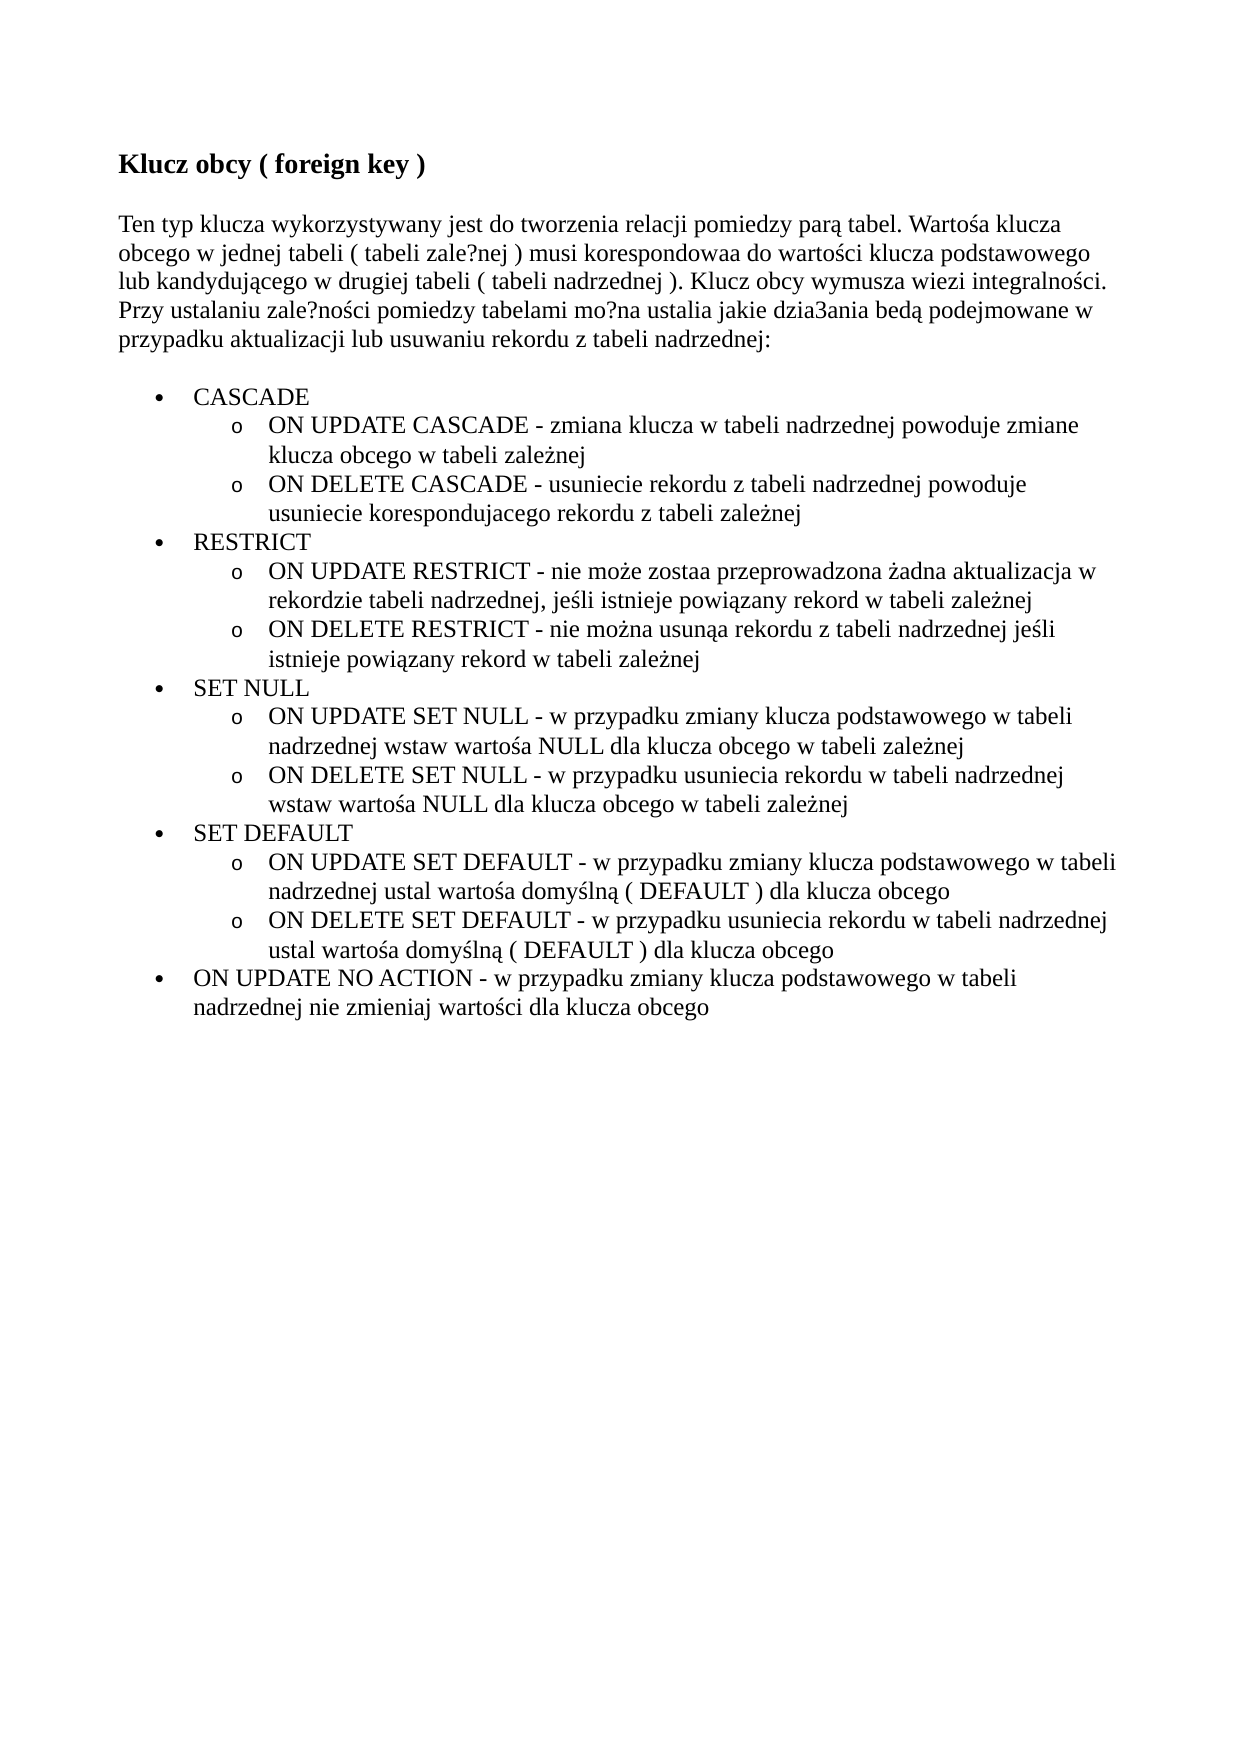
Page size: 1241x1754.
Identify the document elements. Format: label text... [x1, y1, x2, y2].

list ON DELETE RESTRICT - nie można usunąa rekordu z tabeli nadrzednej jeśli istnieje powiązany rekord w tabeli zależnej [231, 614, 1122, 673]
list ON UPDATE SET DEFAULT - w przypadku zmiany klucza podstawowego w tabeli nadrzednej ustal wartośa domyślną ( DEFAULT ) dla klucza obcego [231, 847, 1122, 905]
list RESTRICT [156, 527, 1122, 556]
list ON DELETE SET NULL - w przypadku usuniecia rekordu w tabeli nadrzednej wstaw wartośa NULL dla klucza obcego w tabeli zależnej [231, 760, 1122, 818]
text Ten typ klucza wykorzystywany jest do tworzenia relacji pomiedzy parą tabel. Wartośa klucza obcego w jednej tabeli ( tabeli zale?nej ) musi korespondowaa do wartości klucza podstawowego lub kandydującego w drugiej tabeli ( tabeli nadrzednej ). Klucz obcy wymusza wiezi integralności. Przy ustalaniu zale?ności pomiedzy tabelami mo?na ustalia jakie dzia3ania bedą podejmowane w przypadku aktualizacji lub usuwaniu rekordu z tabeli nadrzednej: [118, 209, 1122, 353]
list SET DEFAULT [156, 818, 1122, 847]
list ON UPDATE NO ACTION - w przypadku zmiany klucza podstawowego w tabeli nadrzednej nie zmieniaj wartości dla klucza obcego [156, 963, 1122, 1021]
list SET NULL [156, 673, 1122, 701]
list CASCADE [156, 382, 1122, 411]
list ON DELETE CASCADE - usuniecie rekordu z tabeli nadrzednej powoduje usuniecie korespondujacego rekordu z tabeli zależnej [231, 469, 1122, 527]
list ON UPDATE RESTRICT - nie może zostaa przeprowadzona żadna aktualizacja w rekordzie tabeli nadrzednej, jeśli istnieje powiązany rekord w tabeli zależnej [231, 556, 1122, 614]
list ON UPDATE SET NULL - w przypadku zmiany klucza podstawowego w tabeli nadrzednej wstaw wartośa NULL dla klucza obcego w tabeli zależnej [231, 701, 1122, 760]
list ON DELETE SET DEFAULT - w przypadku usuniecia rekordu w tabeli nadrzednej ustal wartośa domyślną ( DEFAULT ) dla klucza obcego [231, 905, 1122, 963]
list ON UPDATE CASCADE - zmiana klucza w tabeli nadrzednej powoduje zmiane klucza obcego w tabeli zależnej [231, 411, 1122, 469]
subtitle Klucz obcy ( foreign key ) [118, 147, 1122, 180]
